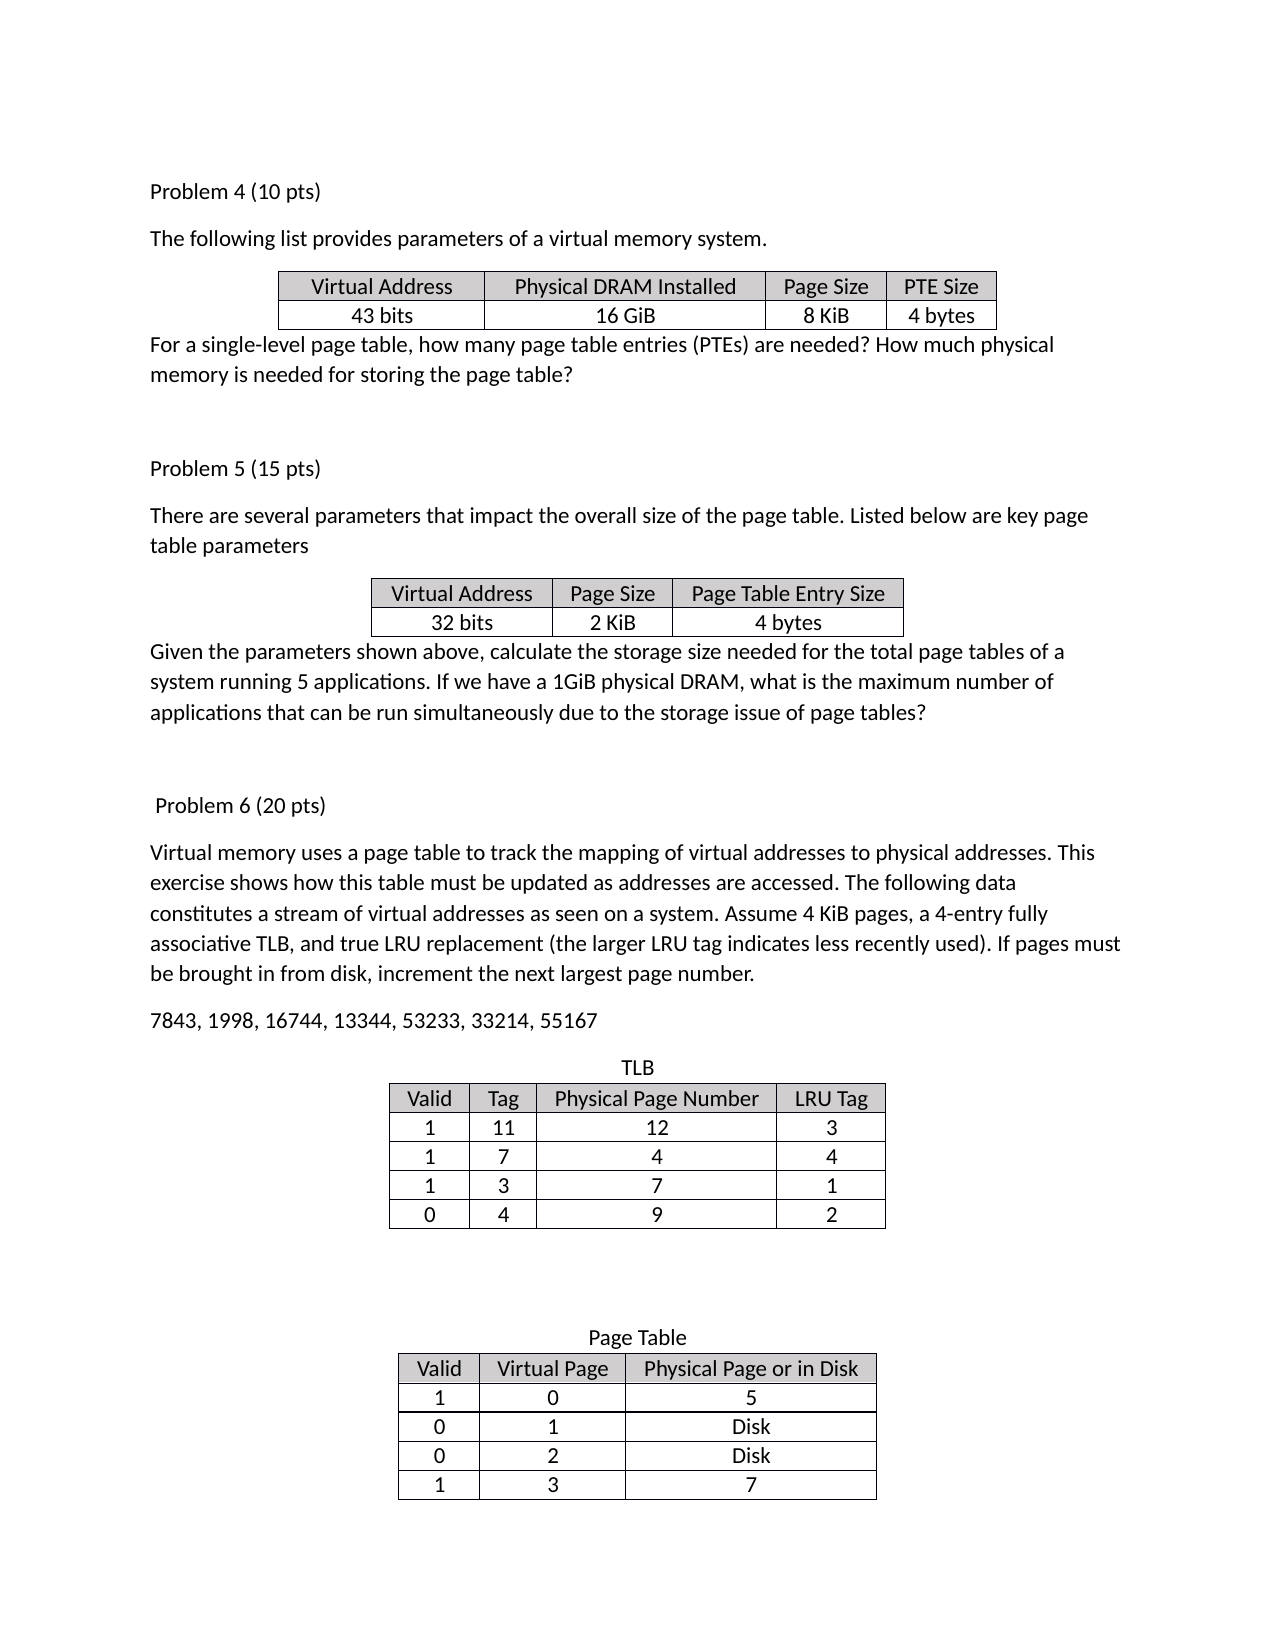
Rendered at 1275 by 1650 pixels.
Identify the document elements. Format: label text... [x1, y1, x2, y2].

table_cell 1 [390, 1171, 469, 1199]
table_cell Disk [626, 1413, 876, 1441]
table_cell 5 [626, 1384, 876, 1411]
table_cell 1 [480, 1413, 625, 1441]
text Virtual memory uses a page table to track the mapping of virtual addresses to physical addresses. This exercise shows how this table must be updated as addresses are accessed. The following data constitutes a stream of virtual addresses as seen on a system. Assume 4 KiB pages, a 4-entry fully associative TLB, and true LRU replacement (the larger LRU tag indicates less recently used). If pages must be brought in from disk, increment the next largest page number. [150, 838, 1125, 987]
table_cell 9 [537, 1200, 776, 1228]
table_cell 7 [470, 1142, 536, 1170]
table_cell 0 [480, 1384, 625, 1411]
table_header Physical Page or in Disk [626, 1354, 876, 1382]
table_header LRU Tag [777, 1084, 885, 1112]
table_header Physical Page Number [537, 1084, 776, 1112]
table_cell 1 [390, 1113, 469, 1141]
text For a single-level page table, how many page table entries (PTEs) are needed? How much physical memory is needed for storing the page table? [150, 330, 1125, 388]
table_cell 32 bits [372, 608, 552, 636]
text The following list provides parameters of a virtual memory system. [150, 224, 1125, 252]
table_cell 4 [537, 1142, 776, 1170]
text 7843, 1998, 16744, 13344, 53233, 33214, 55167 [150, 1006, 1125, 1034]
table_header Virtual Page [480, 1354, 625, 1382]
table_header Virtual Address [372, 579, 552, 607]
table_header Virtual Address [279, 272, 484, 300]
table_header Valid [399, 1354, 479, 1382]
table_cell 4 [777, 1142, 885, 1170]
table_cell 2 KiB [553, 608, 672, 636]
table_cell Disk [626, 1442, 876, 1469]
table_cell 1 [777, 1171, 885, 1199]
text Page Table [150, 1323, 1125, 1351]
table_cell 4 bytes [673, 608, 903, 636]
table_cell 0 [399, 1413, 479, 1441]
table_cell 43 bits [279, 301, 484, 329]
table_header Tag [470, 1084, 536, 1112]
text There are several parameters that impact the overall size of the page table. Listed below are key page table parameters [150, 501, 1125, 559]
table_cell 11 [470, 1113, 536, 1141]
text TLB [150, 1053, 1125, 1081]
table_cell 3 [470, 1171, 536, 1199]
table_cell 3 [480, 1471, 625, 1499]
text Problem 6 (20 pts) [150, 791, 1125, 819]
table_header PTE Size [887, 272, 996, 300]
table_header Page Table Entry Size [673, 579, 903, 607]
table_cell 7 [537, 1171, 776, 1199]
table_header Page Size [553, 579, 672, 607]
table_cell 2 [777, 1200, 885, 1228]
table_cell 0 [390, 1200, 469, 1228]
table_cell 3 [777, 1113, 885, 1141]
text Problem 4 (10 pts) [150, 177, 1125, 205]
table_header Valid [390, 1084, 469, 1112]
table_cell 2 [480, 1442, 625, 1469]
table_cell 4 bytes [887, 301, 996, 329]
table_header Physical DRAM Installed [485, 272, 765, 300]
table_cell 1 [399, 1384, 479, 1411]
table_cell 16 GiB [485, 301, 765, 329]
table_header Page Size [766, 272, 886, 300]
table_cell 4 [470, 1200, 536, 1228]
text Given the parameters shown above, calculate the storage size needed for the total page tables of a system running 5 applications. If we have a 1GiB physical DRAM, what is the maximum number of applications that can be run simultaneously due to the storage issue of page tables? [150, 637, 1125, 726]
table_cell 0 [399, 1442, 479, 1469]
table_cell 7 [626, 1471, 876, 1499]
table_cell 1 [399, 1471, 479, 1499]
text Problem 5 (15 pts) [150, 454, 1125, 482]
table_cell 12 [537, 1113, 776, 1141]
table_cell 8 KiB [766, 301, 886, 329]
table_cell 1 [390, 1142, 469, 1170]
